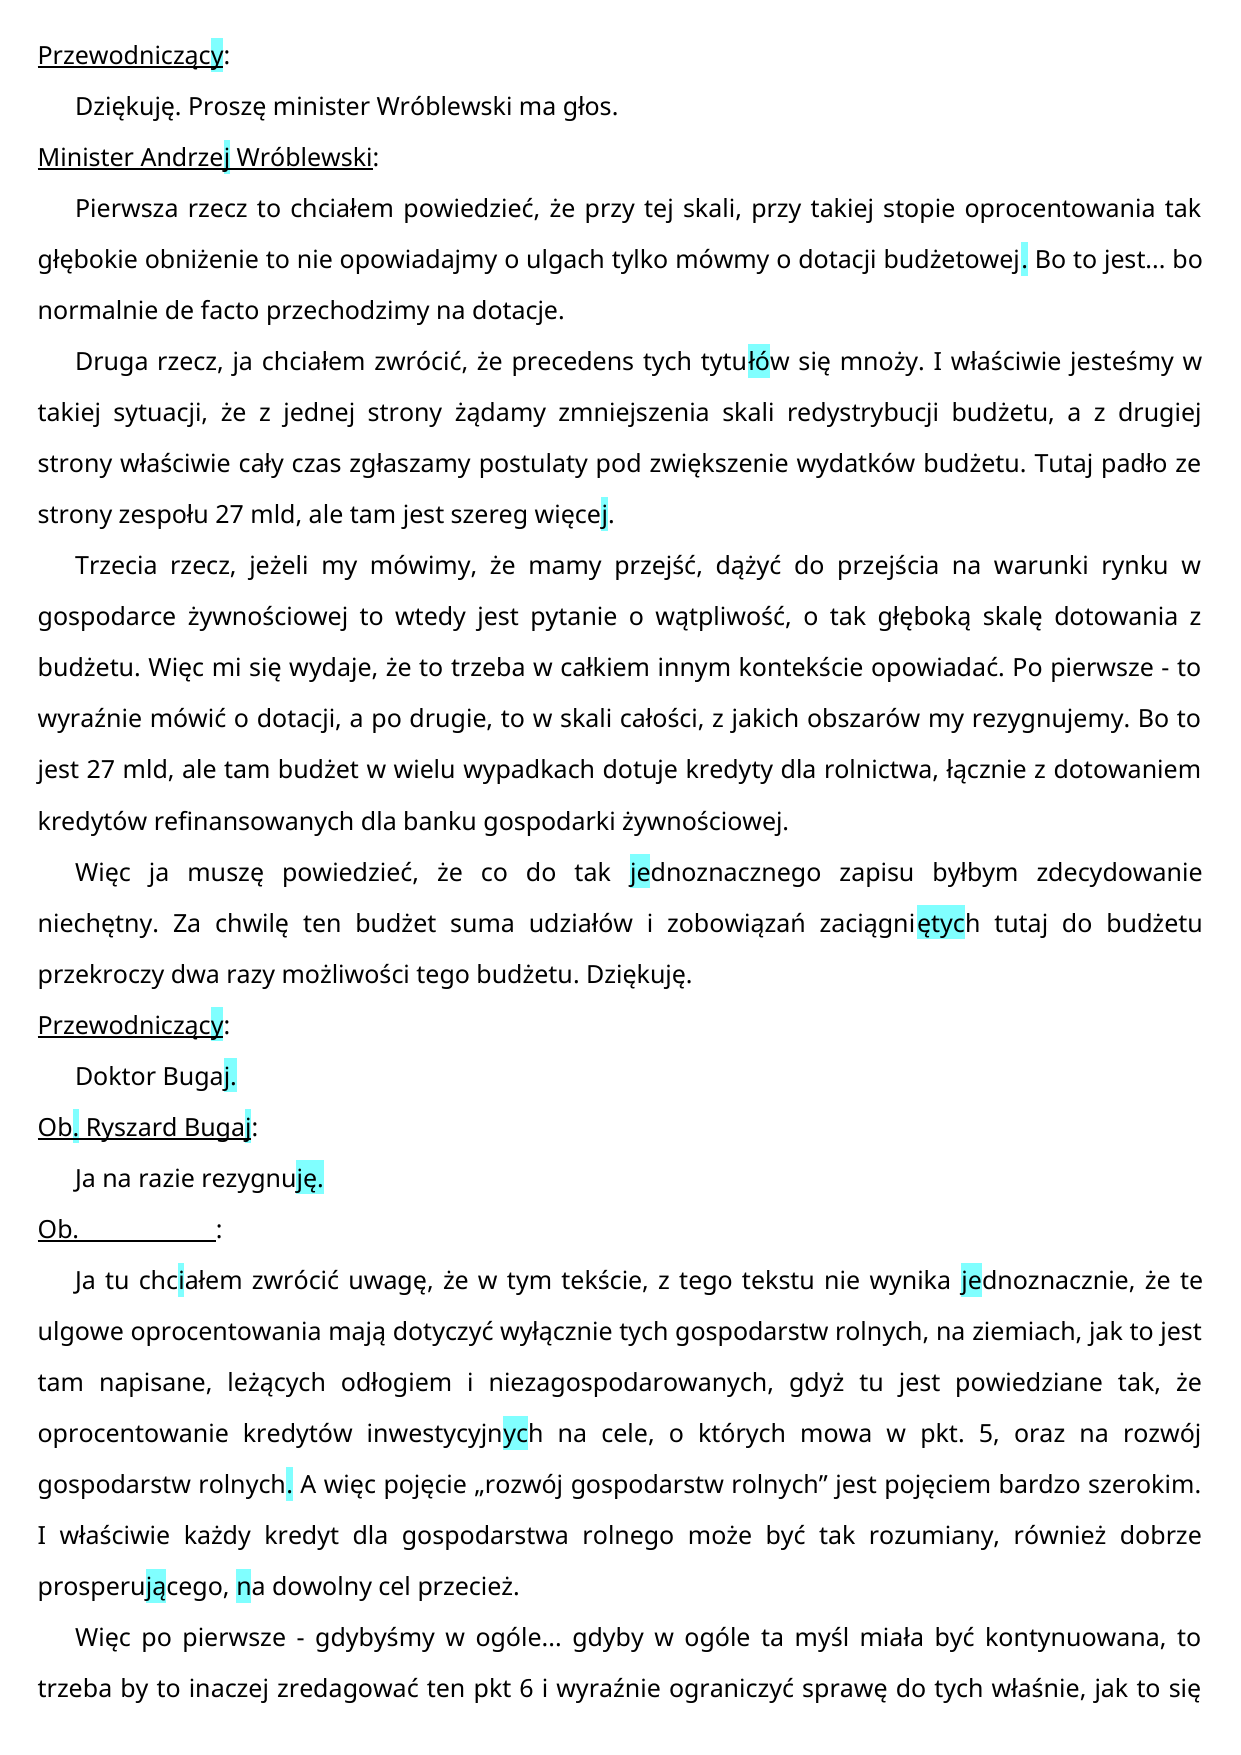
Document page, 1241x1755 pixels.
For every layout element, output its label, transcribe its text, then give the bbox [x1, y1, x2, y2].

text Ja tu chciałem zwrócić uwagę, że w tym tekście, z tego tekstu nie wynika jednoznacznie, że te ulgowe oprocentowania mają dotyczyć wyłącznie tych gospodarstw rolnych, na ziemiach, jak to jest tam napisane, leżących odłogiem i niezagospodarowanych, gdyż tu jest powiedziane tak, że oprocentowanie kredytów inwestycyjnych na cele, o których mowa w pkt. 5, oraz na rozwój gospodarstw rolnych. A więc pojęcie „rozwój gospodarstw rolnych” jest pojęciem bardzo szerokim. I właściwie każdy kredyt dla gospodarstwa rolnego może być tak rozumiany, również dobrze prosperującego, na dowolny cel przecież. [37, 1262, 1203, 1603]
text Dziękuję. Proszę minister Wróblewski ma głos. [37, 88, 1203, 123]
text Przewodniczący: [37, 37, 1203, 72]
text Ob. Ryszard Bugaj: [37, 1109, 1203, 1143]
text Ob. : [37, 1211, 1203, 1246]
text Więc ja muszę powiedzieć, że co do tak jednoznacznego zapisu byłbym zdecydowanie niechętny. Za chwilę ten budżet suma udziałów i zobowiązań zaciągniętych tutaj do budżetu przekroczy dwa razy możliwości tego budżetu. Dziękuję. [37, 854, 1203, 990]
text Pierwsza rzecz to chciałem powiedzieć, że przy tej skali, przy takiej stopie oprocentowania tak głębokie obniżenie to nie opowiadajmy o ulgach tylko mówmy o dotacji budżetowej. Bo to jest... bo normalnie de facto przechodzimy na dotacje. [37, 191, 1203, 327]
text Przewodniczący: [37, 1007, 1203, 1041]
text Druga rzecz, ja chciałem zwrócić, że precedens tych tytułów się mnoży. I właściwie jesteśmy w takiej sytuacji, że z jednej strony żądamy zmniejszenia skali redystrybucji budżetu, a z drugiej strony właściwie cały czas zgłaszamy postulaty pod zwiększenie wydatków budżetu. Tutaj padło ze strony zespołu 27 mld, ale tam jest szereg więcej. [37, 344, 1203, 531]
text Minister Andrzej Wróblewski: [37, 139, 1203, 174]
text Doktor Bugaj. [37, 1058, 1203, 1092]
text Więc po pierwsze - gdybyśmy w ogóle... gdyby w ogóle ta myśl miała być kontynuowana, to trzeba by to inaczej zredagować ten pkt 6 i wyraźnie ograniczyć sprawę do tych właśnie, jak to się [37, 1620, 1203, 1705]
text Trzecia rzecz, jeżeli my mówimy, że mamy przejść, dążyć do przejścia na warunki rynku w gospodarce żywnościowej to wtedy jest pytanie o wątpliwość, o tak głęboką skalę dotowania z budżetu. Więc mi się wydaje, że to trzeba w całkiem innym kontekście opowiadać. Po pierwsze - to wyraźnie mówić o dotacji, a po drugie, to w skali całości, z jakich obszarów my rezygnujemy. Bo to jest 27 mld, ale tam budżet w wielu wypadkach dotuje kredyty dla rolnictwa, łącznie z dotowaniem kredytów refinansowanych dla banku gospodarki żywnościowej. [37, 548, 1203, 837]
text Ja na razie rezygnuję. [37, 1160, 1203, 1194]
